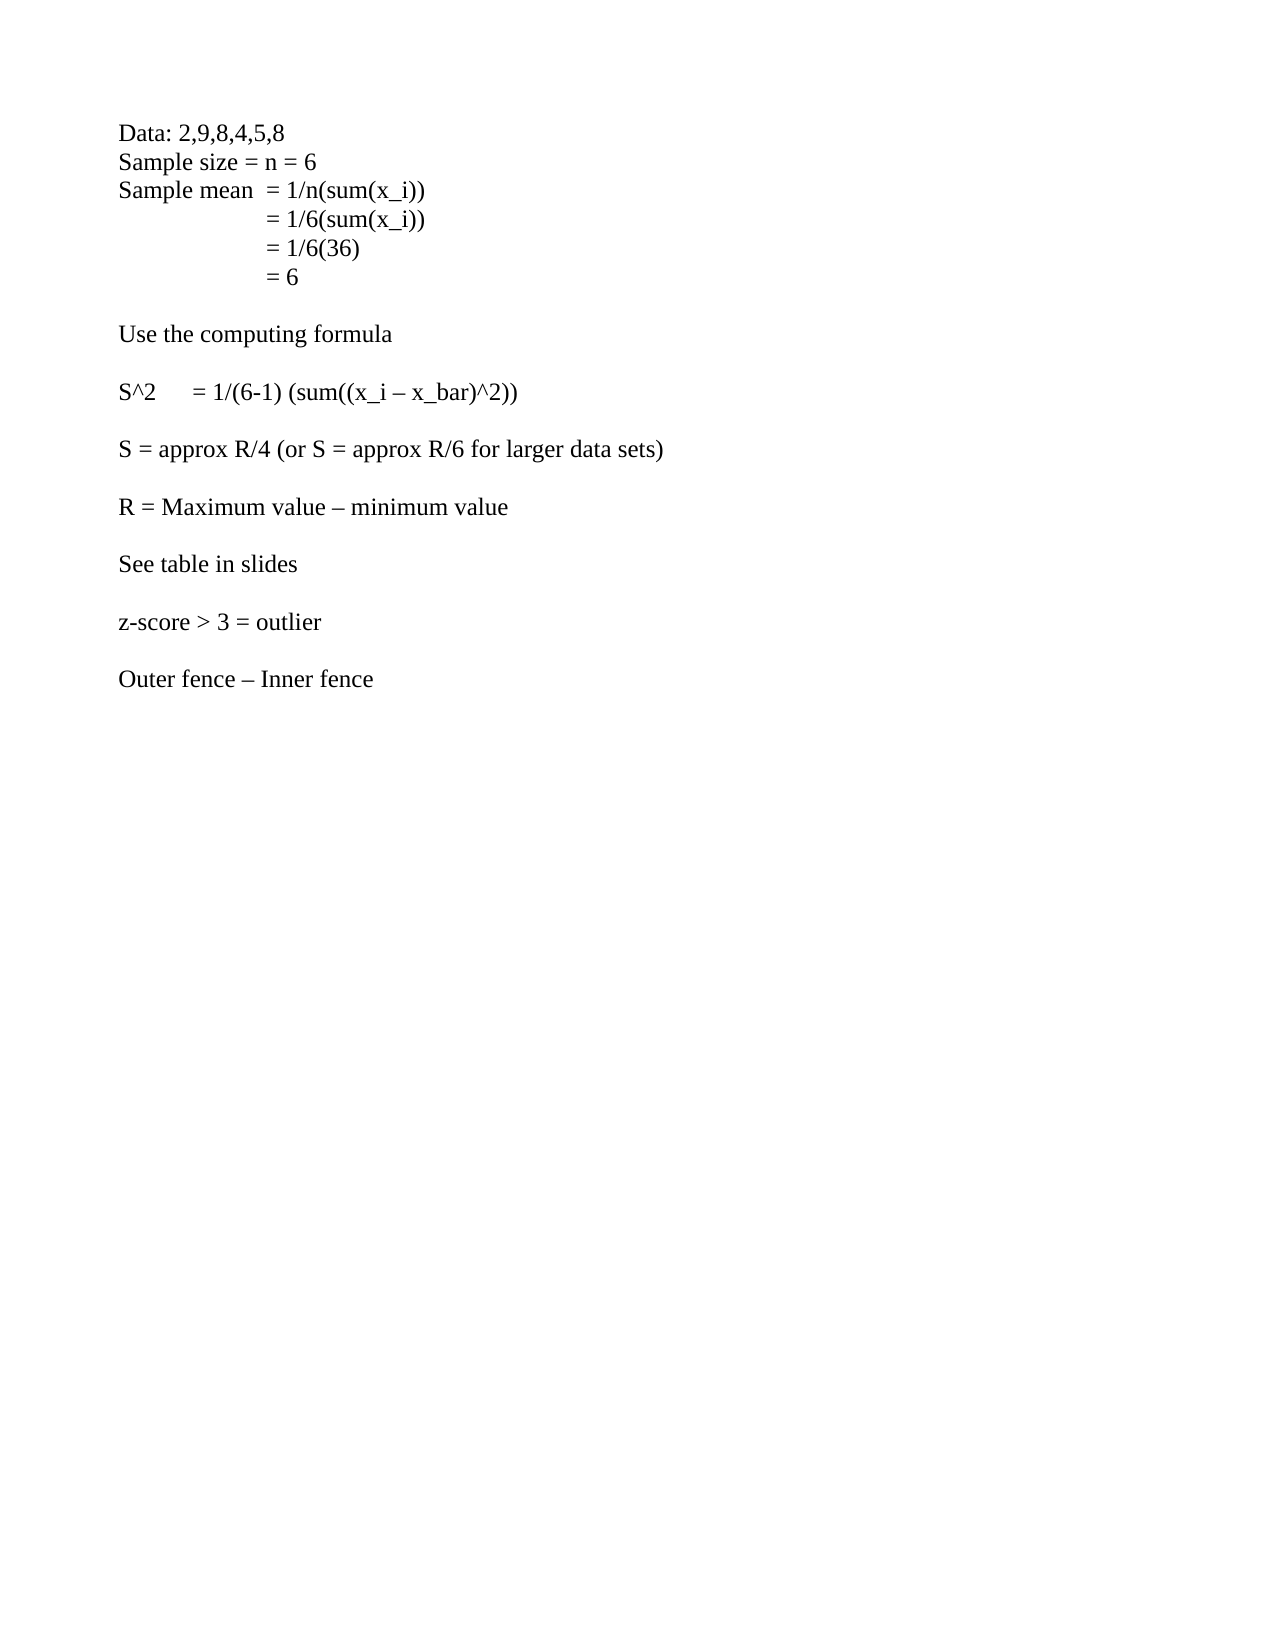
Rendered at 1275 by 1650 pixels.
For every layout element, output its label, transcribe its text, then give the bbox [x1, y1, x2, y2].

text See table in slides [118, 549, 1157, 578]
text Outer fence – Inner fence [118, 664, 1157, 693]
text = 1/6(sum(x_i)) [118, 204, 1157, 233]
text Sample mean = 1/n(sum(x_i)) [118, 176, 1157, 204]
text R = Maximum value – minimum value [118, 492, 1157, 521]
text S = approx R/4 (or S = approx R/6 for larger data sets) [118, 434, 1157, 463]
text z-score > 3 = outlier [118, 607, 1157, 636]
text S^2 = 1/(6-1) (sum((x_i – x_bar)^2)) [118, 377, 1157, 406]
text Data: 2,9,8,4,5,8 [118, 118, 1157, 147]
text Sample size = n = 6 [118, 147, 1157, 176]
text = 6 [118, 262, 1157, 291]
text Use the computing formula [118, 319, 1157, 348]
text = 1/6(36) [118, 233, 1157, 262]
